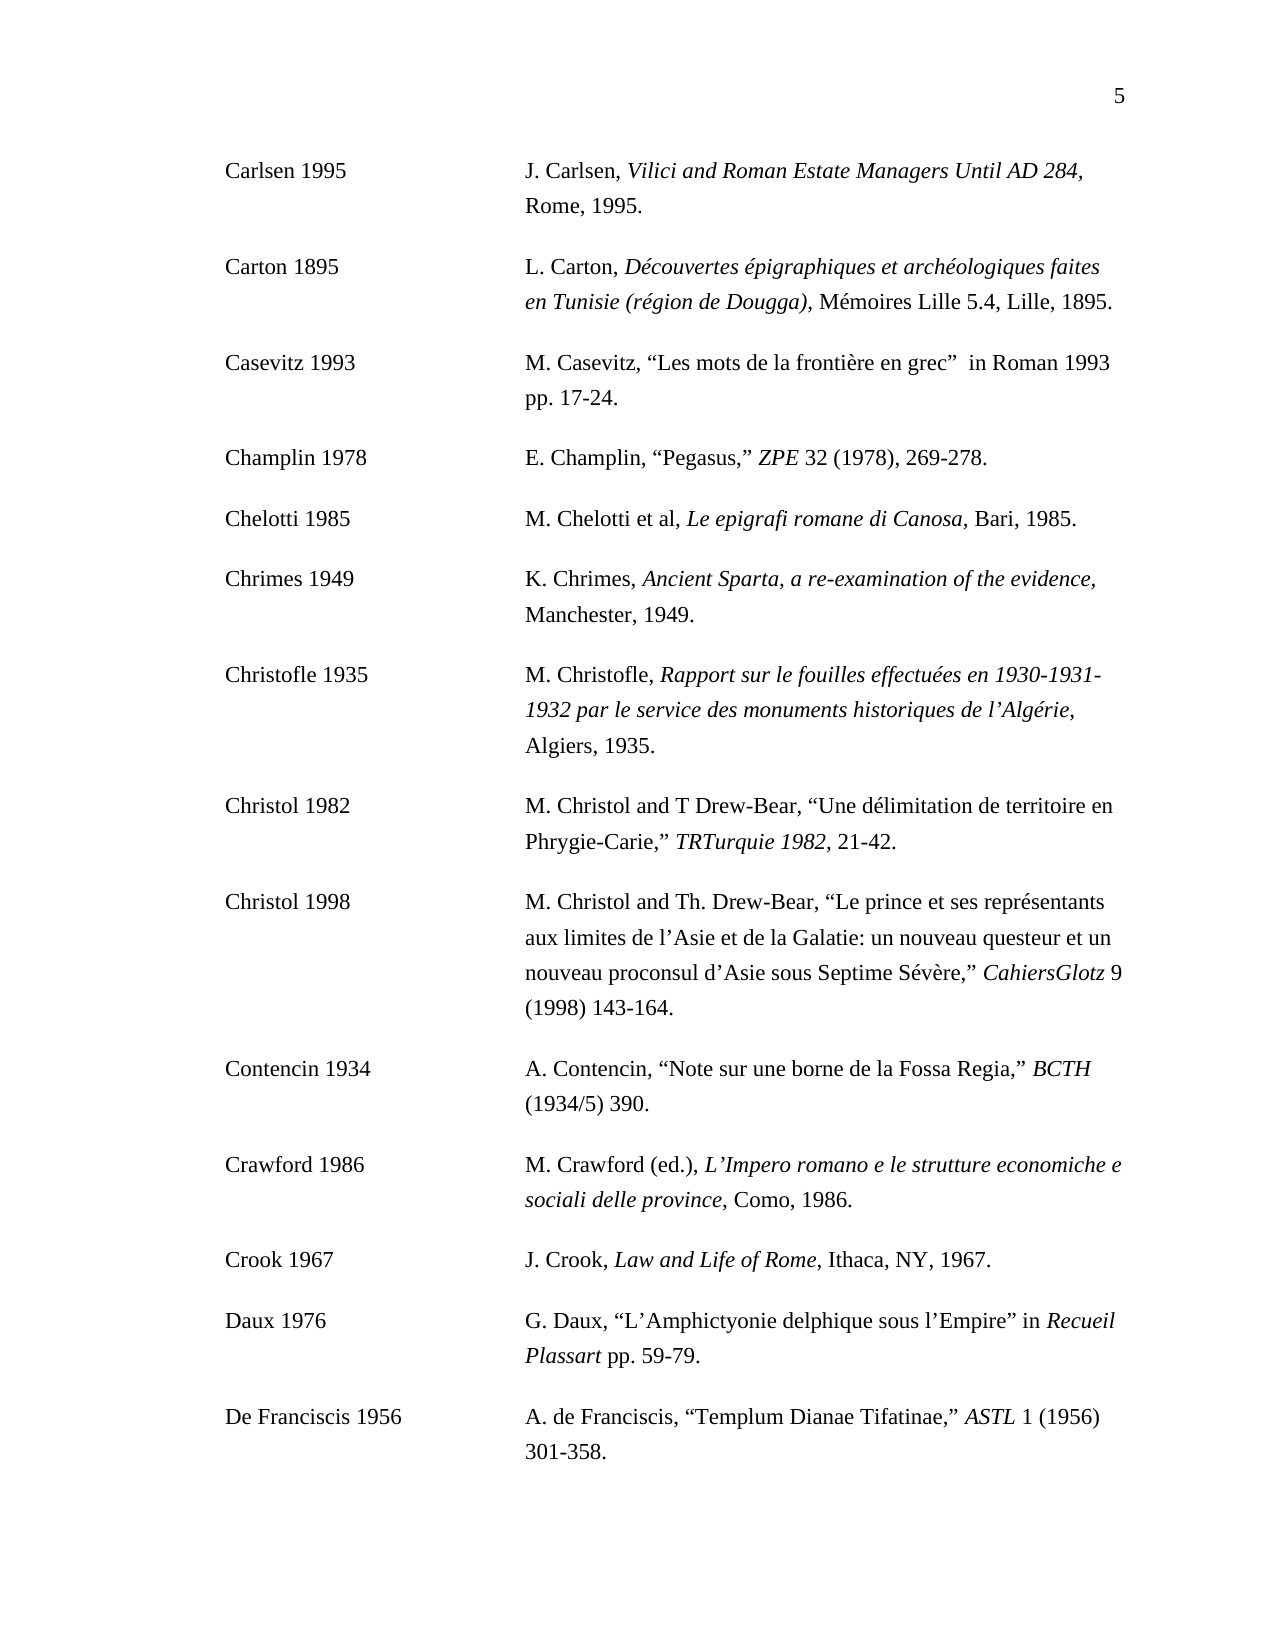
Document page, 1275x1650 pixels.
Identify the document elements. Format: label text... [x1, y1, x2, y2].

text Chelotti 1985 M. Chelotti et al, Le epigrafi romane di Canosa, Bari, 1985. [225, 498, 1125, 533]
text Contencin 1934 A. Contencin, “Note sur une borne de la Fossa Regia,” BCTH (1934/5) 390. [225, 1048, 1125, 1119]
text Christofle 1935 M. Christofle, Rapport sur le fouilles effectuées en 1930-1931-1932 par le service des monuments historiques de l’Algérie, Algiers, 1935. [225, 654, 1125, 760]
text Crawford 1986 M. Crawford (ed.), L’Impero romano e le strutture economiche e sociali delle province, Como, 1986. [225, 1144, 1125, 1214]
text Christol 1998 M. Christol and Th. Drew-Bear, “Le prince et ses représentants aux limites de l’Asie et de la Galatie: un nouveau questeur et un nouveau proconsul d’Asie sous Septime Sévère,” CahiersGlotz 9 (1998) 143-164. [225, 881, 1125, 1023]
text Casevitz 1993 M. Casevitz, “Les mots de la frontière en grec” in Roman 1993 pp. 17-24. [225, 342, 1125, 412]
text Crook 1967 J. Crook, Law and Life of Rome, Ithaca, NY, 1967. [225, 1239, 1125, 1275]
text Champlin 1978 E. Champlin, “Pegasus,” ZPE 32 (1978), 269-278. [225, 437, 1125, 473]
text Carlsen 1995 J. Carlsen, Vilici and Roman Estate Managers Until AD 284, Rome, 1995. [225, 150, 1125, 221]
text Chrimes 1949 K. Chrimes, Ancient Sparta, a re-examination of the evidence, Manchester, 1949. [225, 558, 1125, 629]
text Christol 1982 M. Christol and T Drew-Bear, “Une délimitation de territoire en Phrygie-Carie,” TRTurquie 1982, 21-42. [225, 785, 1125, 856]
text Daux 1976 G. Daux, “L’Amphictyonie delphique sous l’Empire” in Recueil Plassart pp. 59-79. [225, 1300, 1125, 1371]
text De Franciscis 1956 A. de Franciscis, “Templum Dianae Tifatinae,” ASTL 1 (1956) 301-358. [225, 1396, 1125, 1467]
text Carton 1895 L. Carton, Découvertes épigraphiques et archéologiques faites en Tunisie (région de Dougga), Mémoires Lille 5.4, Lille, 1895. [225, 246, 1125, 317]
